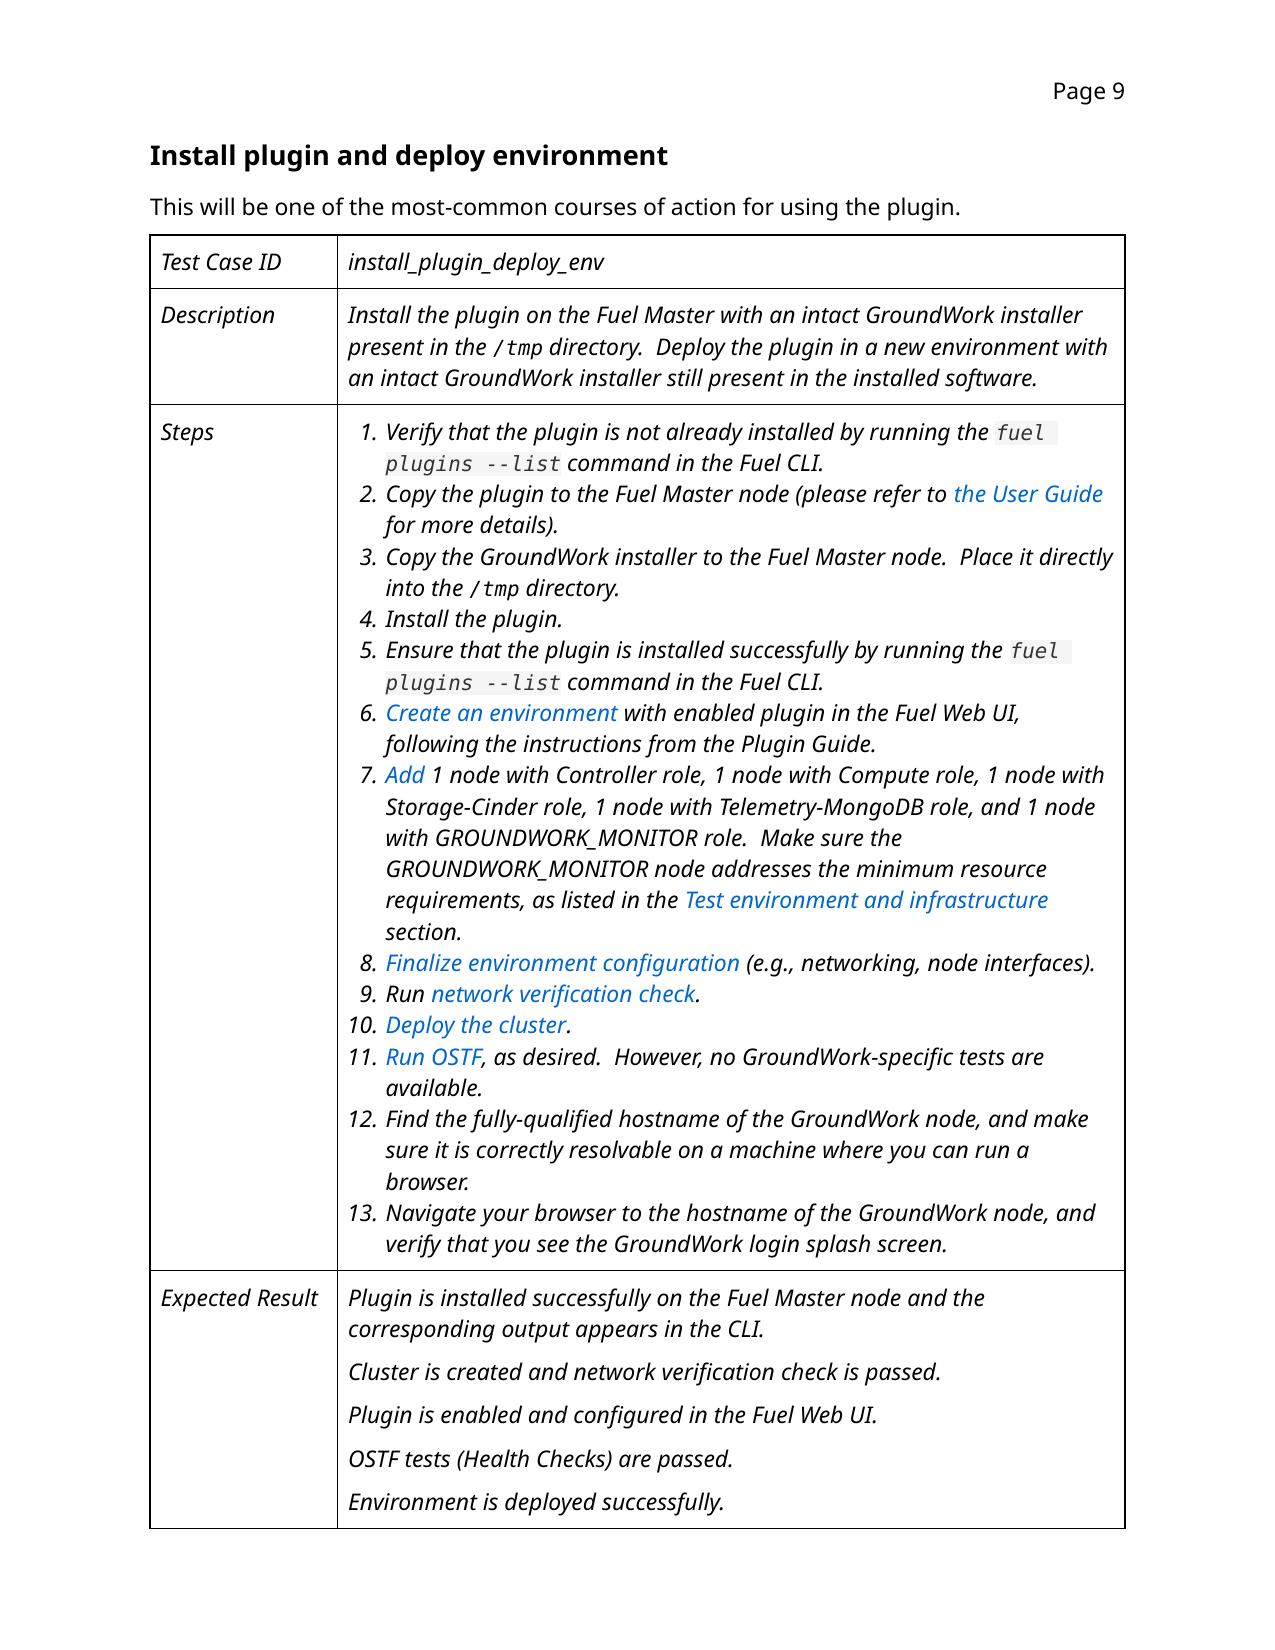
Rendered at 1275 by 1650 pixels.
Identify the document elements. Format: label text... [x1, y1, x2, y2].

table_cell Description [151, 289, 337, 404]
table_cell Expected Result [151, 1271, 337, 1528]
text This will be one of the most-common courses of action for using the plugin. [150, 191, 1125, 222]
table_cell Steps [151, 405, 337, 1270]
subtitle Install plugin and deploy environment [150, 136, 1125, 173]
table_cell Verify that the plugin is not already installed by running the fuel plugins --list command in the Fuel CLI. Copy the plugin to the Fuel Master node (please refer to the User Guide for more details). Copy the GroundWork installer to the Fuel Master node. Place it directly into the /tmp directory. Install the plugin. Ensure that the plugin is installed successfully by running the fuel plugins --list command in the Fuel CLI. Create an environment with enabled plugin in the Fuel Web UI, following the instructions from the Plugin Guide. Add 1 node with Controller role, 1 node with Compute role, 1 node with Storage-Cinder role, 1 node with Telemetry-MongoDB role, and 1 node with GROUNDWORK_MONITOR role. Make sure the GROUNDWORK_MONITOR node addresses the minimum resource requirements, as listed in the Test environment and infrastructure section. Finalize environment configuration (e.g., networking, node interfaces). Run network verification check. Deploy the cluster. Run OSTF, as desired. However, no GroundWork-specific tests are available. Find the fully-qualified hostname of the GroundWork node, and make sure it is correctly resolvable on a machine where you can run a browser. Navigate your browser to the hostname of the GroundWork node, and verify that you see the GroundWork login splash screen. [338, 405, 1124, 1270]
table_cell Plugin is installed successfully on the Fuel Master node and the corresponding output appears in the CLI. Cluster is created and network verification check is passed. Plugin is enabled and configured in the Fuel Web UI. OSTF tests (Health Checks) are passed. Environment is deployed successfully. [338, 1271, 1124, 1528]
table_cell Install the plugin on the Fuel Master with an intact GroundWork installer present in the /tmp directory. Deploy the plugin in a new environment with an intact GroundWork installer still present in the installed software. [338, 289, 1124, 404]
table_header Test Case ID [151, 236, 337, 287]
table_header install_plugin_deploy_env [338, 236, 1124, 287]
